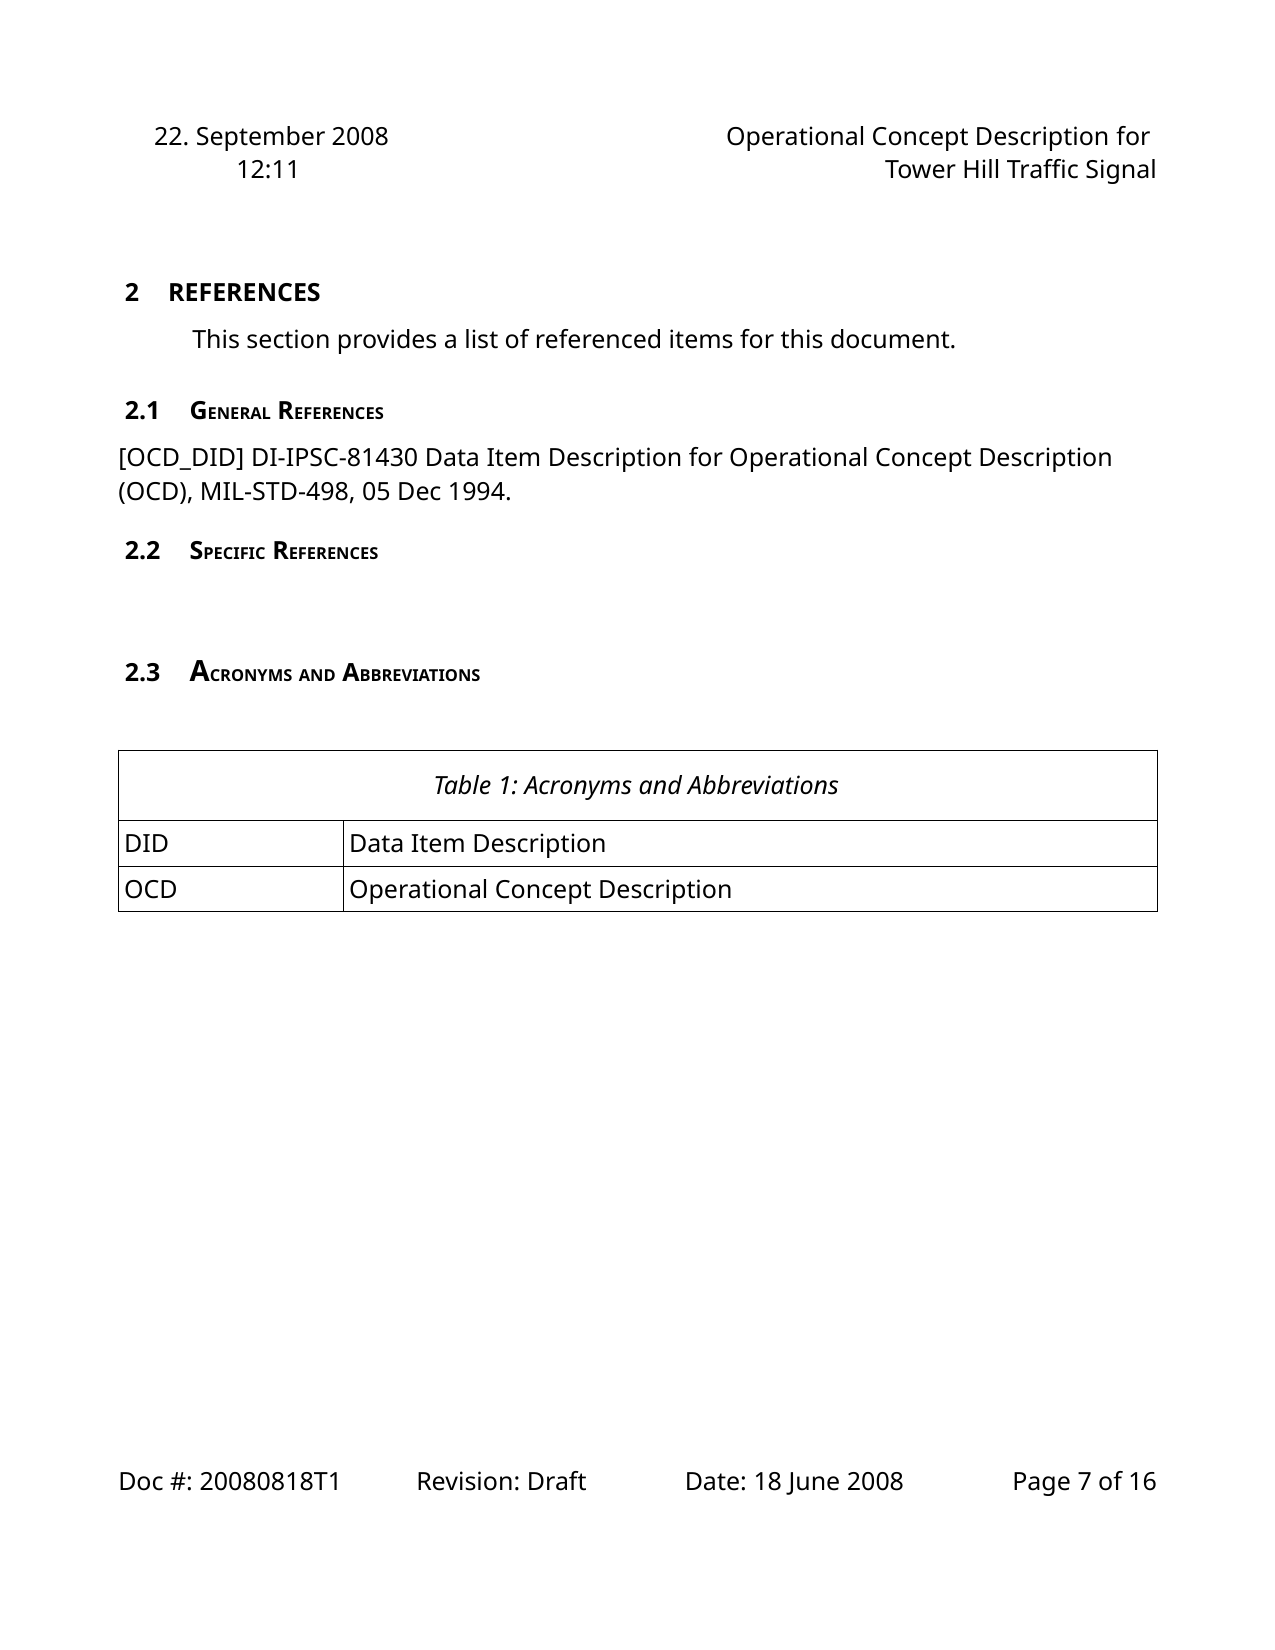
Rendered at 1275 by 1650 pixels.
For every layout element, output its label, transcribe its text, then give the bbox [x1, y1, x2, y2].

table_cell Operational Concept Description [344, 867, 1157, 911]
subtitle Specific References [118, 533, 1157, 567]
text [OCD_DID] DI-IPSC-81430 Data Item Description for Operational Concept Description (OCD), MIL-STD-498, 05 Dec 1994. [118, 439, 1157, 508]
subtitle Acronyms and Abbreviations [118, 651, 1157, 690]
subtitle References [118, 275, 1157, 309]
table_cell DID [119, 821, 343, 866]
subtitle General References [118, 393, 1157, 427]
table_cell Data Item Description [344, 821, 1157, 866]
table_cell OCD [119, 867, 343, 911]
text This section provides a list of referenced items for this document. [118, 321, 1157, 355]
table_header Table 1: Acronyms and Abbreviations [119, 751, 1157, 820]
